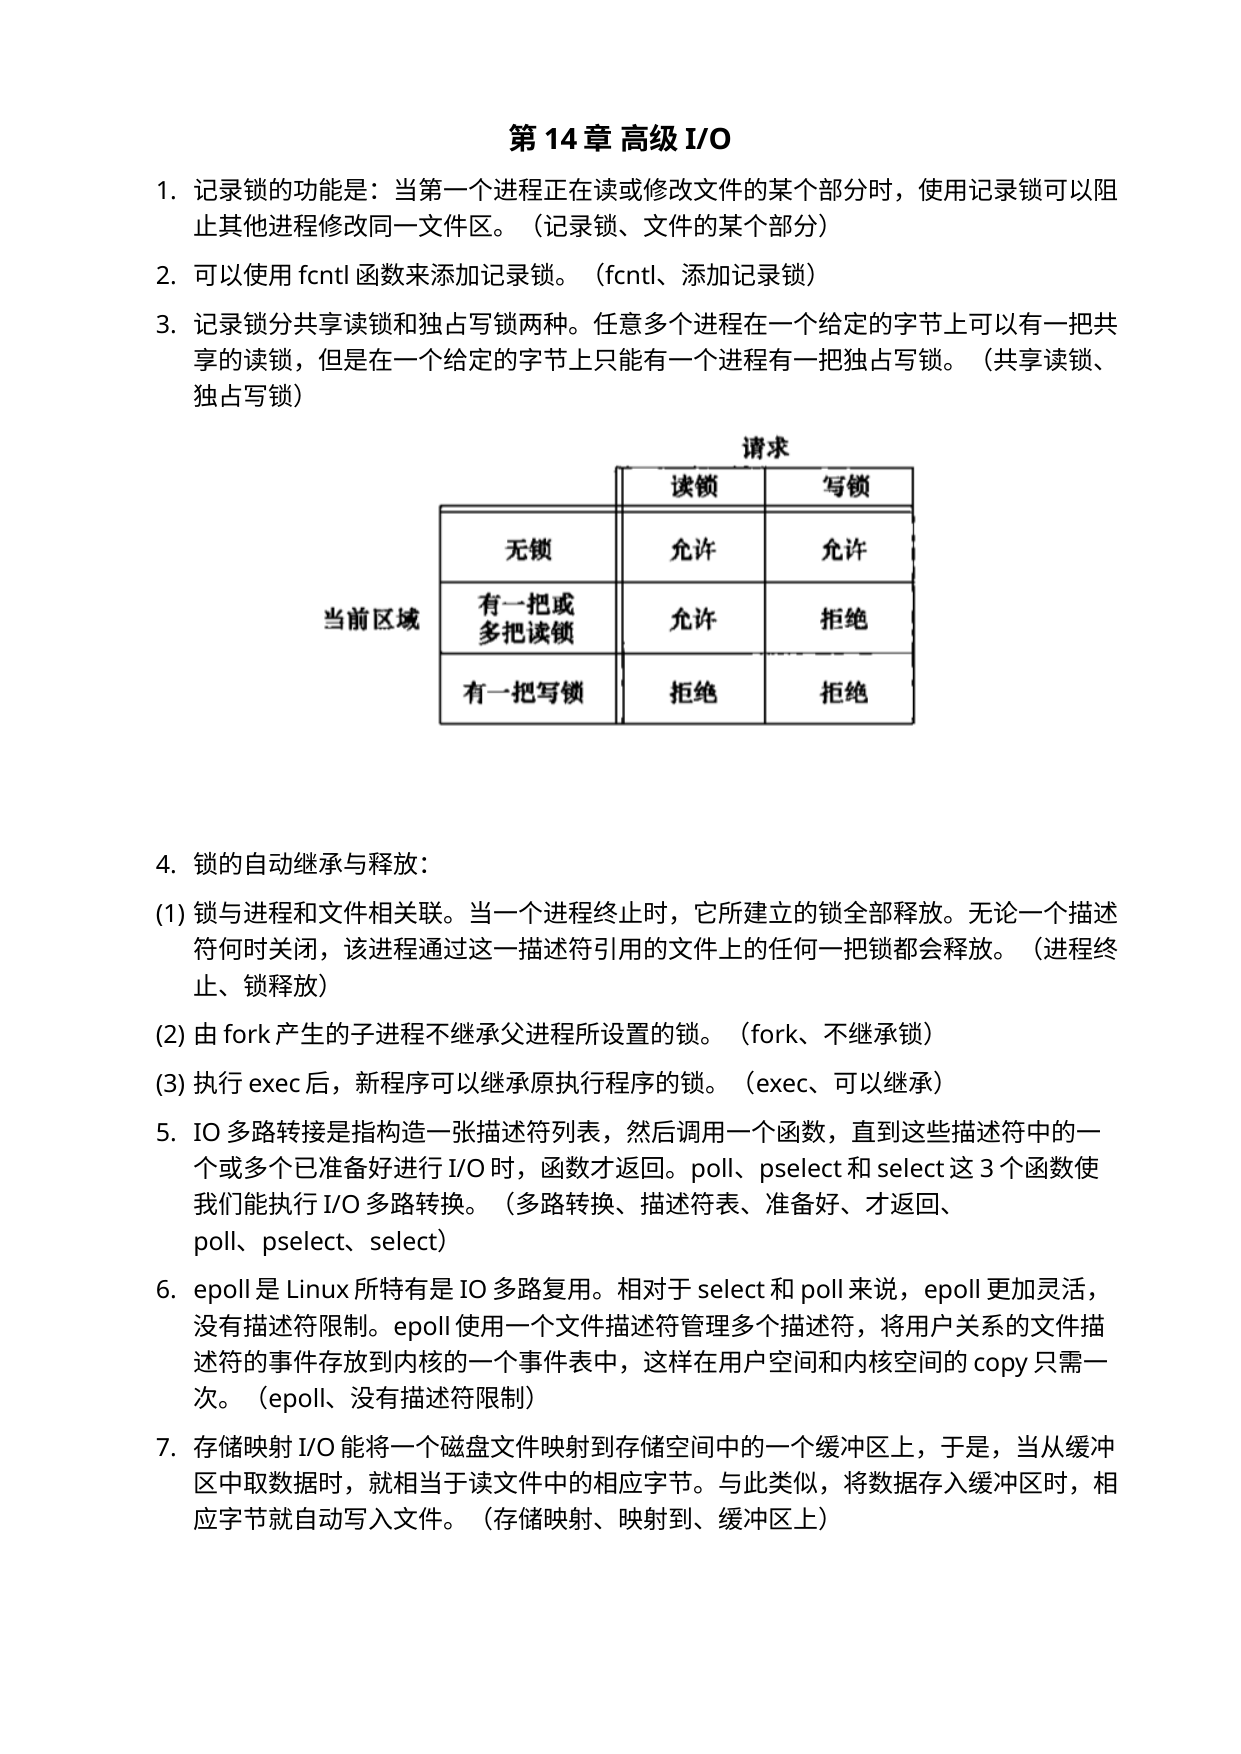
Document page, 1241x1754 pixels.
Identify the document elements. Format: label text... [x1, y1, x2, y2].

list 锁与进程和文件相关联。当一个进程终止时，它所建立的锁全部释放。无论一个描述符何时关闭，该进程通过这一描述符引用的文件上的任何一把锁都会释放。（进程终止、锁释放） [156, 893, 1122, 1002]
list 可以使用fcntl函数来添加记录锁。（fcntl、添加记录锁） [156, 256, 1122, 292]
list 由fork产生的子进程不继承父进程所设置的锁。（fork、不继承锁） [156, 1015, 1122, 1051]
list 锁的自动继承与释放： [156, 845, 1122, 881]
list epoll是Linux所特有是IO多路复用。相对于select和poll来说，epoll更加灵活，没有描述符限制。epoll使用一个文件描述符管理多个描述符，将用户关系的文件描述符的事件存放到内核的一个事件表中，这样在用户空间和内核空间的copy只需一次。（epoll、没有描述符限制） [156, 1270, 1122, 1415]
picture [317, 425, 923, 732]
list 记录锁分共享读锁和独占写锁两种。任意多个进程在一个给定的字节上可以有一把共享的读锁，但是在一个给定的字节上只能有一个进程有一把独占写锁。（共享读锁、独占写锁） [156, 304, 1122, 413]
list IO多路转接是指构造一张描述符列表，然后调用一个函数，直到这些描述符中的一个或多个已准备好进行I/O时，函数才返回。poll、pselect和select这3个函数使我们能执行I/O多路转换。（多路转换、描述符表、准备好、才返回、poll、pselect、select） [156, 1112, 1122, 1257]
list 记录锁的功能是：当第一个进程正在读或修改文件的某个部分时，使用记录锁可以阻止其他进程修改同一文件区。（记录锁、文件的某个部分） [156, 171, 1122, 243]
subtitle 第14章 高级I/O [118, 118, 1122, 158]
list 执行exec后，新程序可以继承原执行程序的锁。（exec、可以继承） [156, 1063, 1122, 1100]
list 存储映射I/O能将一个磁盘文件映射到存储空间中的一个缓冲区上，于是，当从缓冲区中取数据时，就相当于读文件中的相应字节。与此类似，将数据存入缓冲区时，相应字节就自动写入文件。（存储映射、映射到、缓冲区上） [156, 1427, 1122, 1536]
